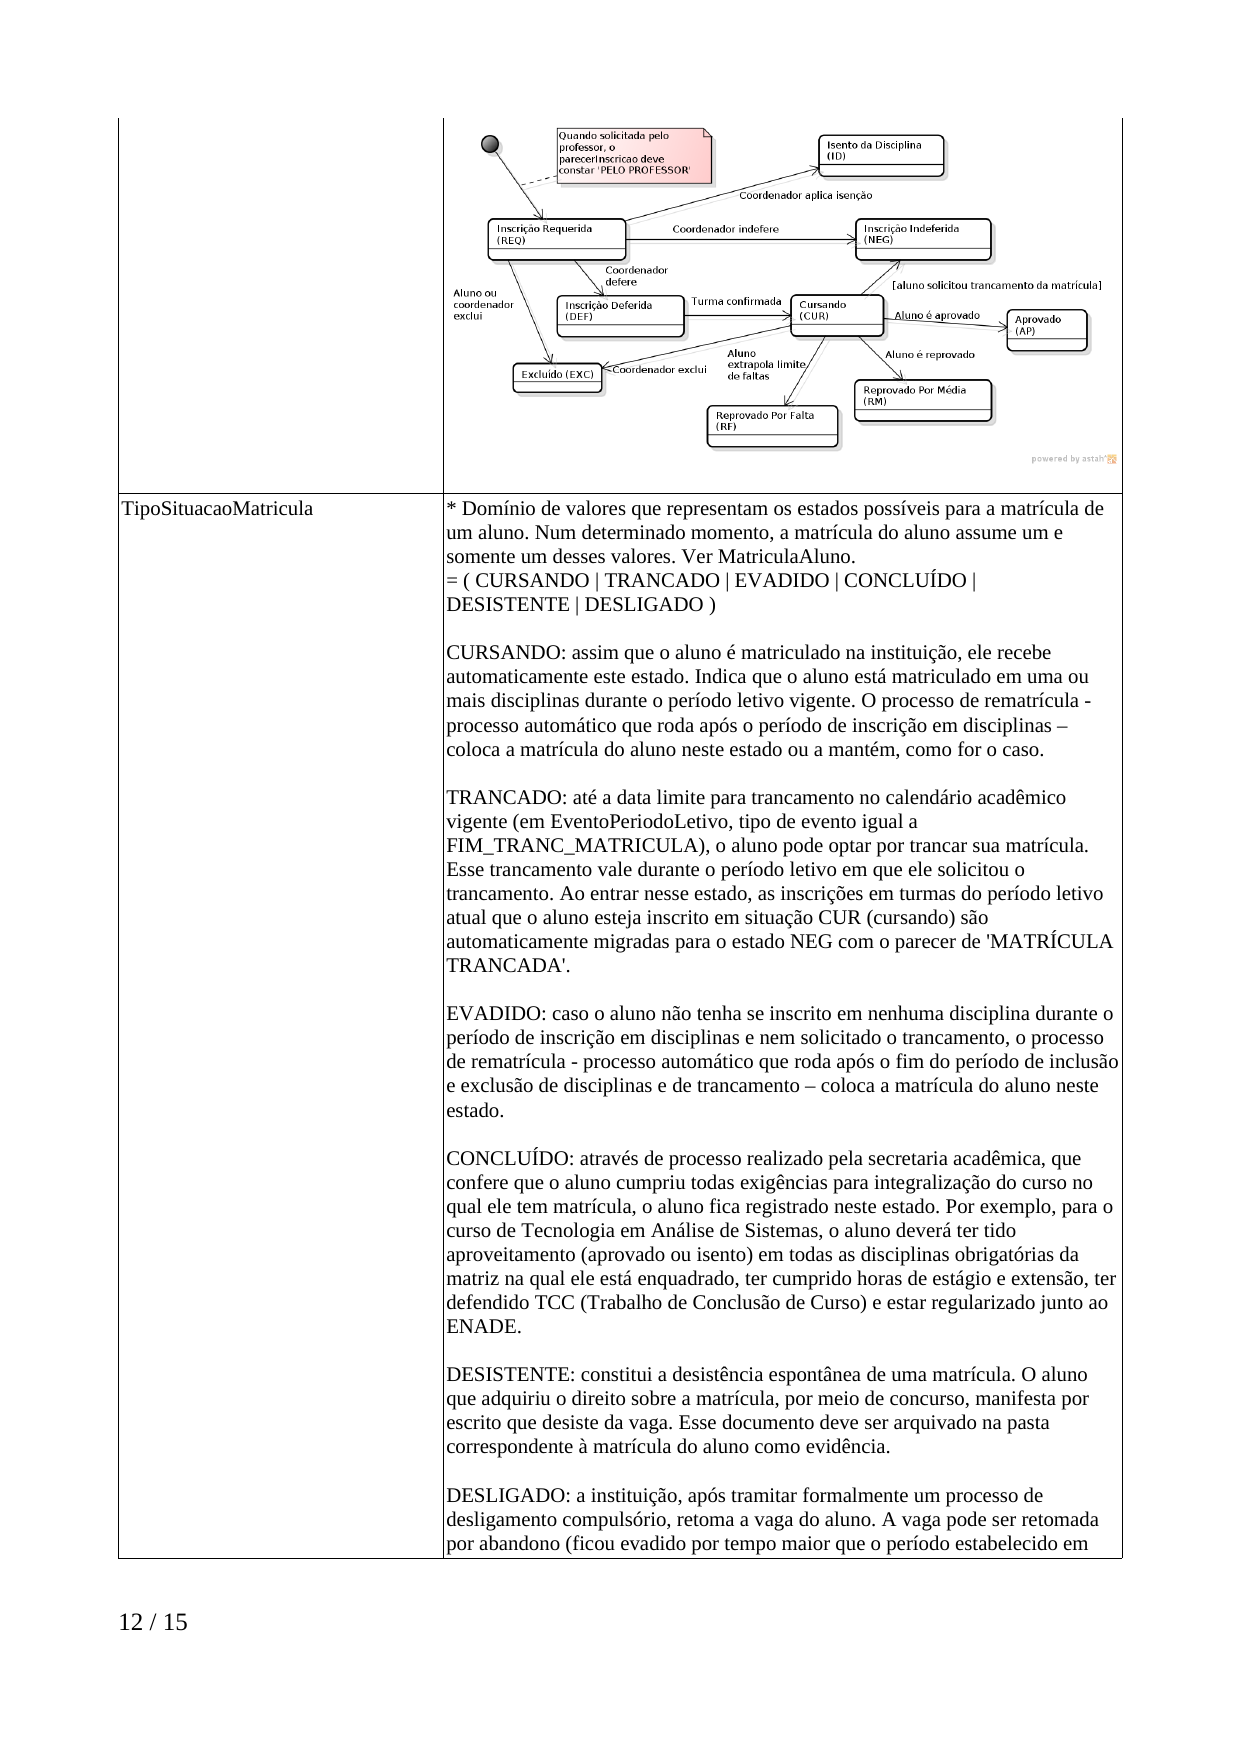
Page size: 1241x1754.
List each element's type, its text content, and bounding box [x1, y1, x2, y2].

table_cell [119, 118, 443, 493]
table_cell TipoSituacaoMatricula [119, 494, 443, 1558]
table_cell * Domínio de valores que representam os estados possíveis para a matrícula de um aluno. Num determinado momento, a matrícula do aluno assume um e somente um desses valores. Ver MatriculaAluno. = ( CURSANDO | TRANCADO | EVADIDO | CONCLUÍDO | DESISTENTE | DESLIGADO ) CURSANDO: assim que o aluno é matriculado na instituição, ele recebe automaticamente este estado. Indica que o aluno está matriculado em uma ou mais disciplinas durante o período letivo vigente. O processo de rematrícula - processo automático que roda após o período de inscrição em disciplinas – coloca a matrícula do aluno neste estado ou a mantém, como for o caso. TRANCADO: até a data limite para trancamento no calendário acadêmico vigente (em EventoPeriodoLetivo, tipo de evento igual a FIM_TRANC_MATRICULA), o aluno pode optar por trancar sua matrícula. Esse trancamento vale durante o período letivo em que ele solicitou o trancamento. Ao entrar nesse estado, as inscrições em turmas do período letivo atual que o aluno esteja inscrito em situação CUR (cursando) são automaticamente migradas para o estado NEG com o parecer de 'MATRÍCULA TRANCADA'. EVADIDO: caso o aluno não tenha se inscrito em nenhuma disciplina durante o período de inscrição em disciplinas e nem solicitado o trancamento, o processo de rematrícula - processo automático que roda após o fim do período de inclusão e exclusão de disciplinas e de trancamento – coloca a matrícula do aluno neste estado. CONCLUÍDO: através de processo realizado pela secretaria acadêmica, que confere que o aluno cumpriu todas exigências para integralização do curso no qual ele tem matrícula, o aluno fica registrado neste estado. Por exemplo, para o curso de Tecnologia em Análise de Sistemas, o aluno deverá ter tido aproveitamento (aprovado ou isento) em todas as disciplinas obrigatórias da matriz na qual ele está enquadrado, ter cumprido horas de estágio e extensão, ter defendido TCC (Trabalho de Conclusão de Curso) e estar regularizado junto ao ENADE. DESISTENTE: constitui a desistência espontânea de uma matrícula. O aluno que adquiriu o direito sobre a matrícula, por meio de concurso, manifesta por escrito que desiste da vaga. Esse documento deve ser arquivado na pasta correspondente à matrícula do aluno como evidência. DESLIGADO: a instituição, após tramitar formalmente um processo de desligamento compulsório, retoma a vaga do aluno. A vaga pode ser retomada por abandono (ficou evadido por tempo maior que o período estabelecido em [444, 494, 1122, 1558]
table_cell [444, 118, 1122, 493]
picture [446, 121, 1119, 466]
